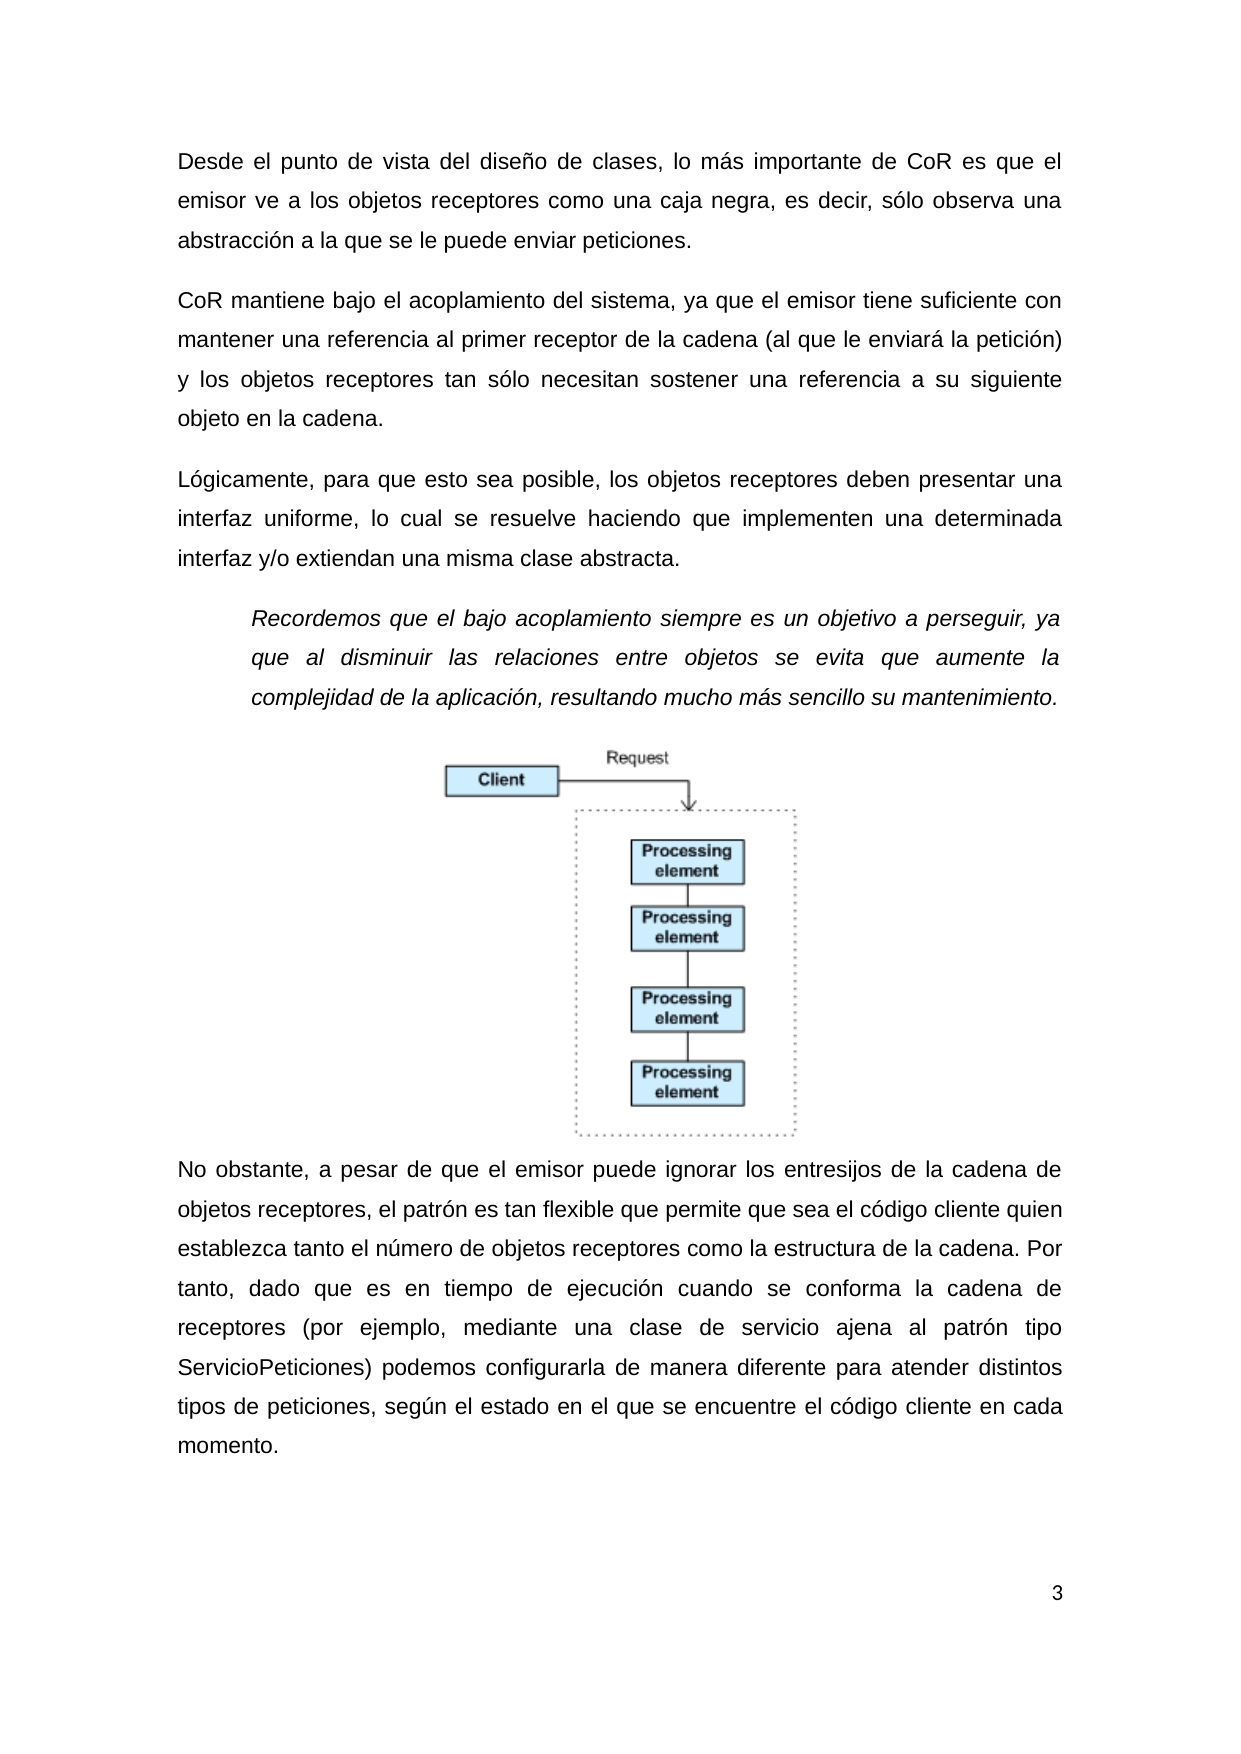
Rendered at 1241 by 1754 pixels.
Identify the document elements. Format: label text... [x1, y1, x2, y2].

text Lógicamente, para que esto sea posible, los objetos receptores deben presentar una interfaz uniforme, lo cual se resuelve haciendo que implementen una determinada interfaz y/o extiendan una misma clase abstracta. [177, 466, 1063, 571]
text Desde el punto de vista del diseño de clases, lo más importante de CoR es que el emisor ve a los objetos receptores como una caja negra, es decir, sólo observa una abstracción a la que se le puede enviar peticiones. [177, 148, 1063, 253]
text Recordemos que el bajo acoplamiento siempre es un objetivo a perseguir, ya que al disminuir las relaciones entre objetos se evita que aumente la complejidad de la aplicación, resultando mucho más sencillo su mantenimiento. [251, 605, 1063, 710]
picture [438, 741, 802, 1143]
text CoR mantiene bajo el acoplamiento del sistema, ya que el emisor tiene suficiente con mantener una referencia al primer receptor de la cadena (al que le enviará la petición) y los objetos receptores tan sólo necesitan sostener una referencia a su siguiente objeto en la cadena. [177, 287, 1063, 432]
text No obstante, a pesar de que el emisor puede ignorar los entresijos de la cadena de objetos receptores, el patrón es tan flexible que permite que sea el código cliente quien establezca tanto el número de objetos receptores como la estructura de la cadena. Por tanto, dado que es en tiempo de ejecución cuando se conforma la cadena de receptores (por ejemplo, mediante una clase de servicio ajena al patrón tipo ServicioPeticiones) podemos configurarla de manera diferente para atender distintos tipos de peticiones, según el estado en el que se encuentre el código cliente en cada momento. [177, 744, 1063, 1459]
